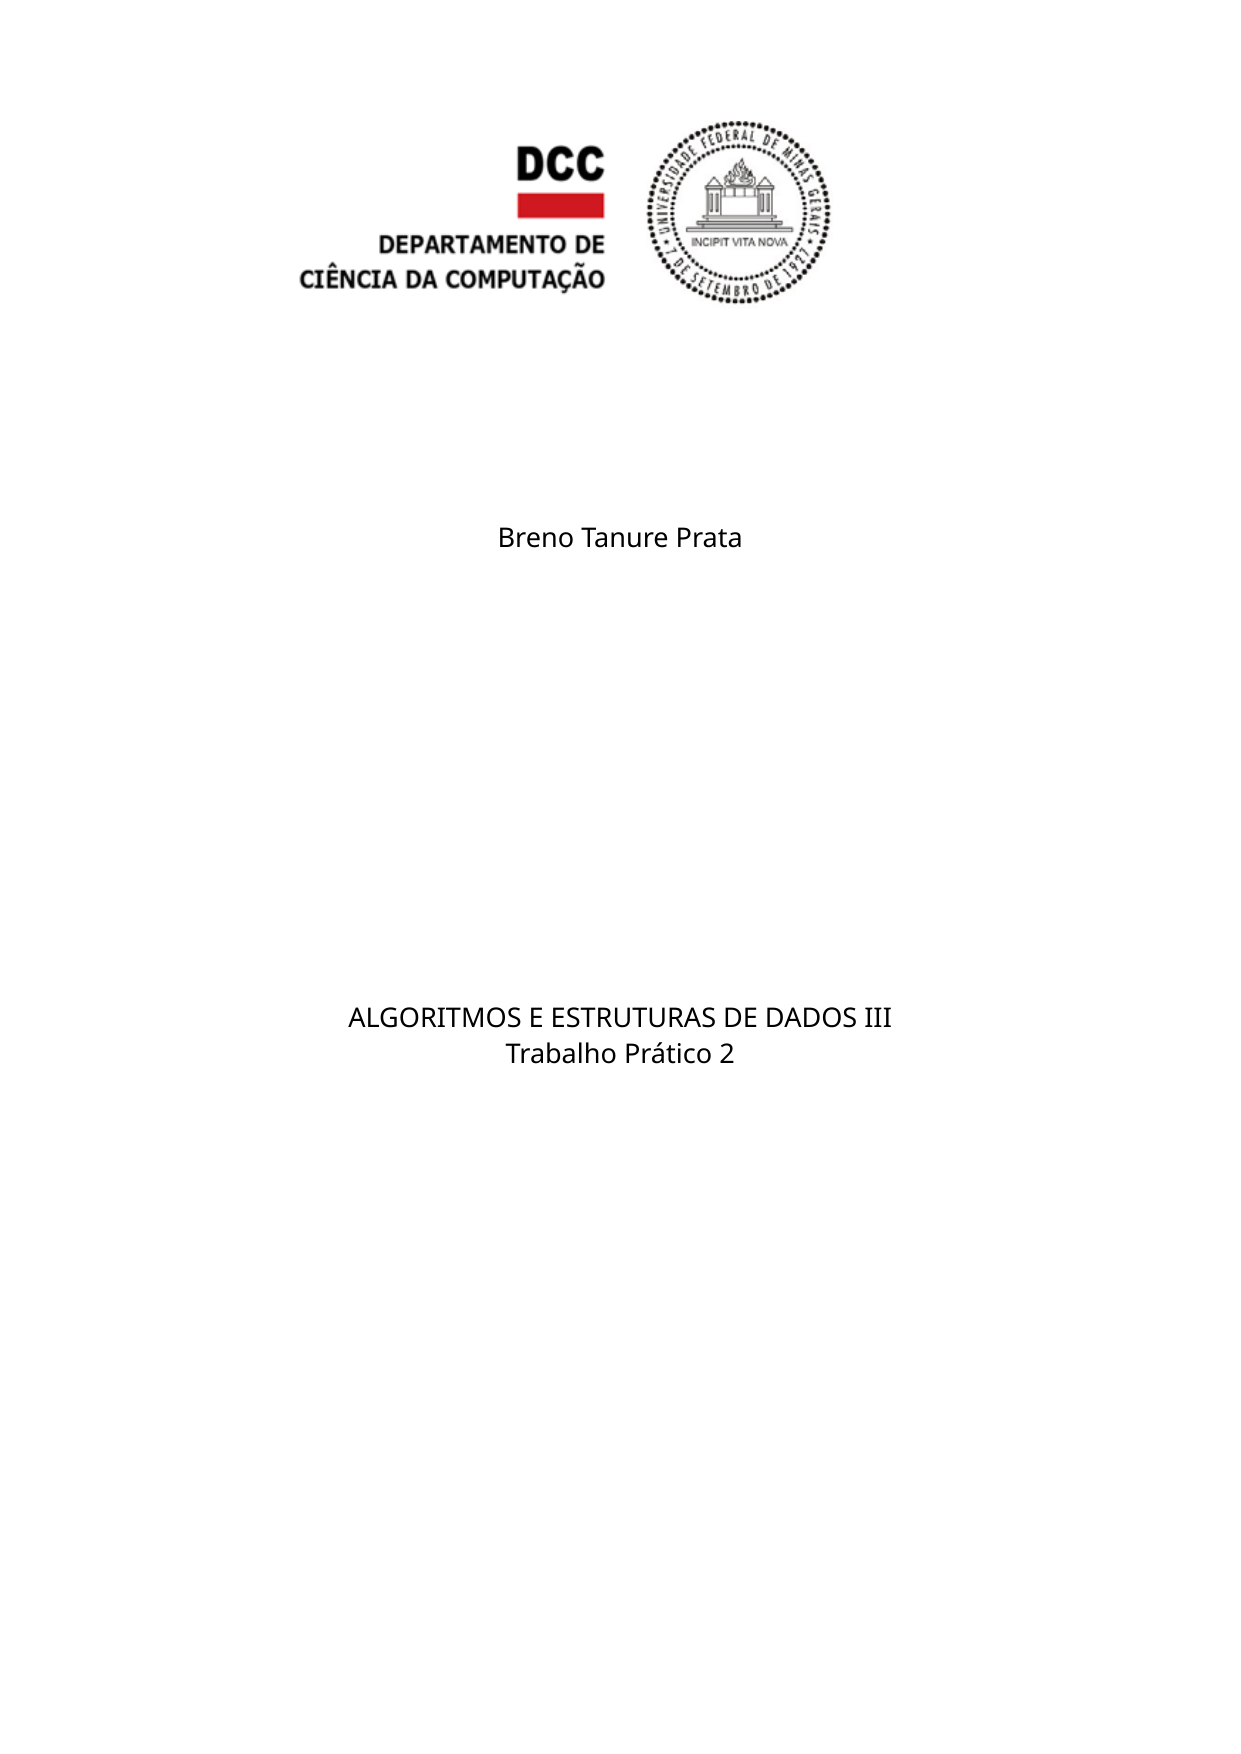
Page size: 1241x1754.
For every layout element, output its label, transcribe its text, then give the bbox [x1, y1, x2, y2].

text ALGORITMOS E ESTRUTURAS DE DADOS III [118, 998, 1122, 1035]
text Trabalho Prático 2 [118, 1035, 1122, 1072]
picture [645, 121, 834, 309]
picture [291, 135, 611, 305]
text Breno Tanure Prata [118, 519, 1122, 556]
